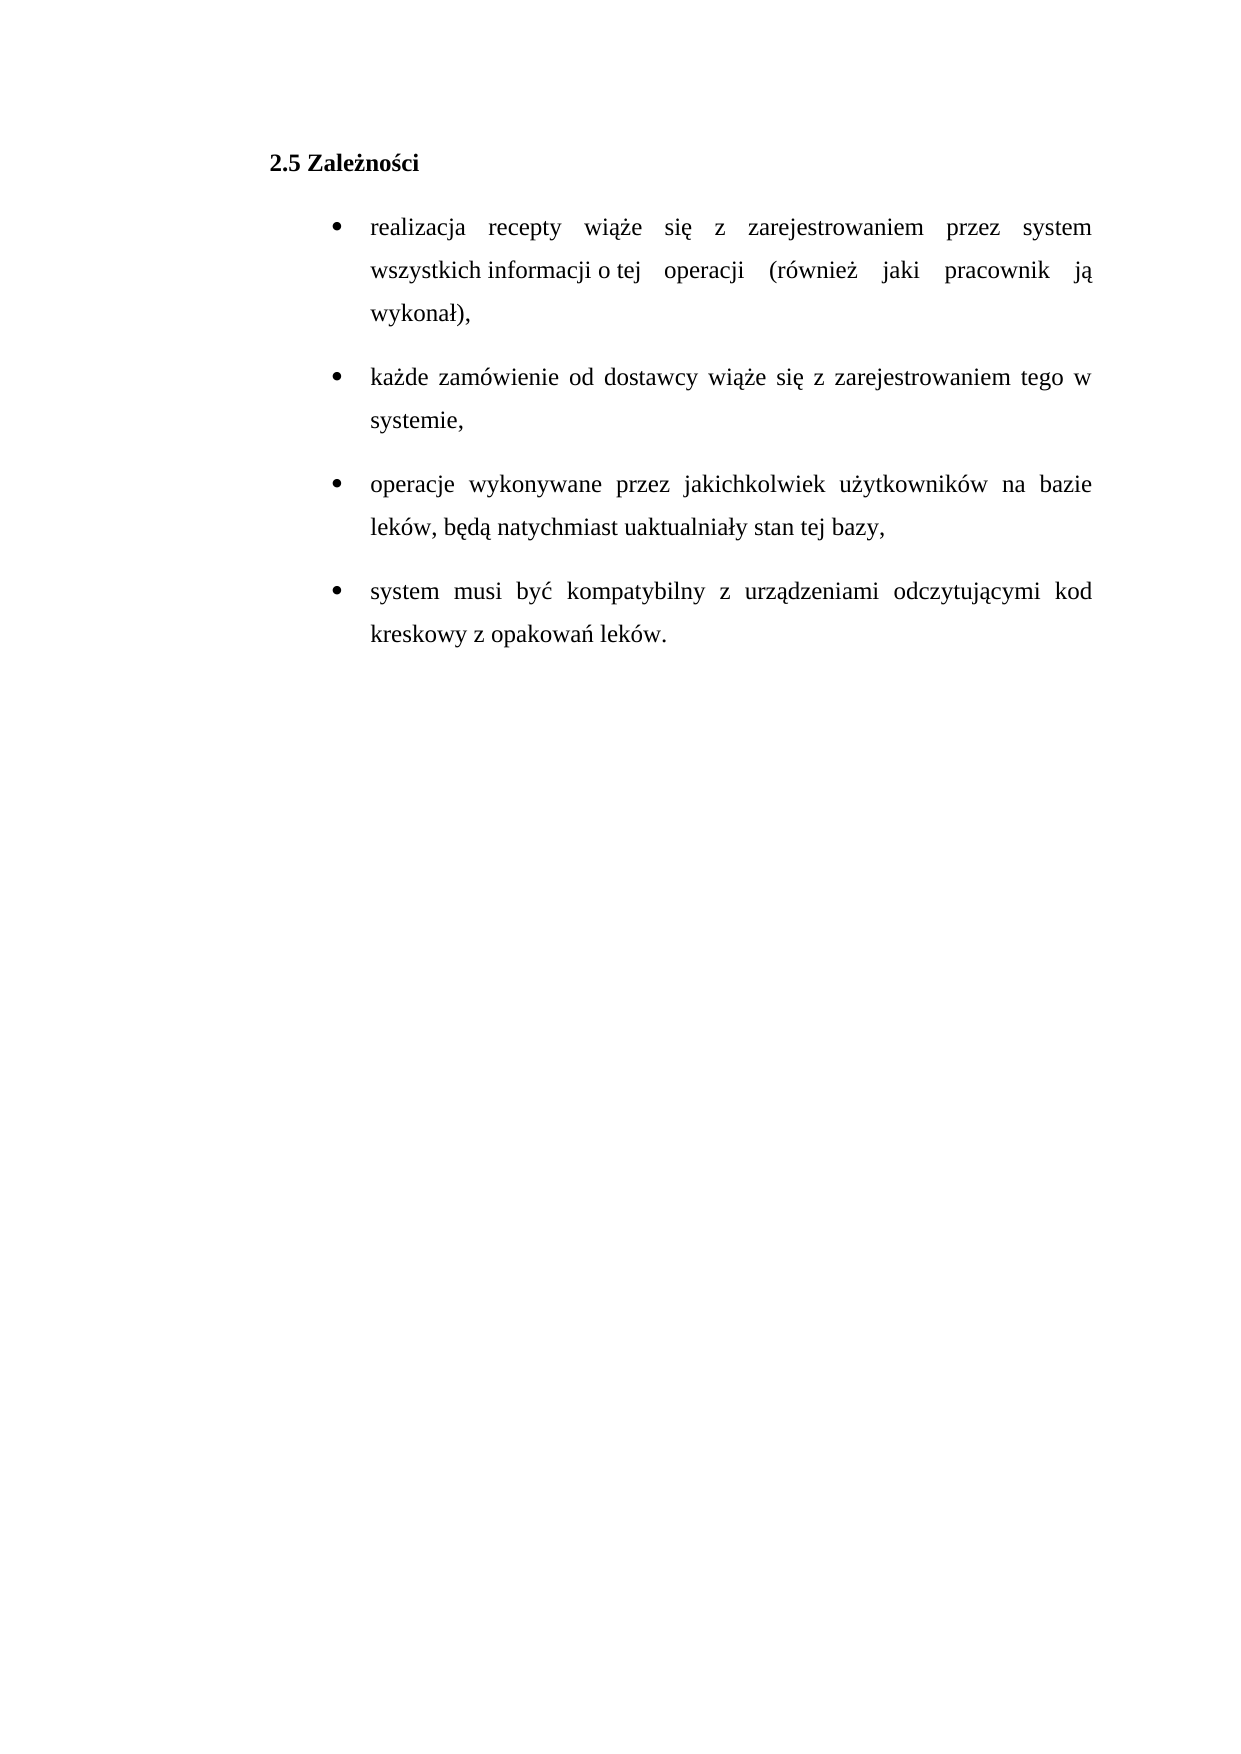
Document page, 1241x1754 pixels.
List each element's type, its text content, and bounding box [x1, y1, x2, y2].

list każde zamówienie od dostawcy wiąże się z zarejestrowaniem tego w systemie, [333, 362, 1093, 434]
list 2.5 Zależności [232, 148, 1093, 176]
list realizacja recepty wiąże się z zarejestrowaniem przez system wszystkich informacji o tej operacji (również jaki pracownik ją wykonał), [333, 212, 1093, 327]
list system musi być kompatybilny z urządzeniami odczytującymi kod kreskowy z opakowań leków. [333, 576, 1093, 648]
list operacje wykonywane przez jakichkolwiek użytkowników na bazie leków, będą natychmiast uaktualniały stan tej bazy, [333, 469, 1093, 541]
